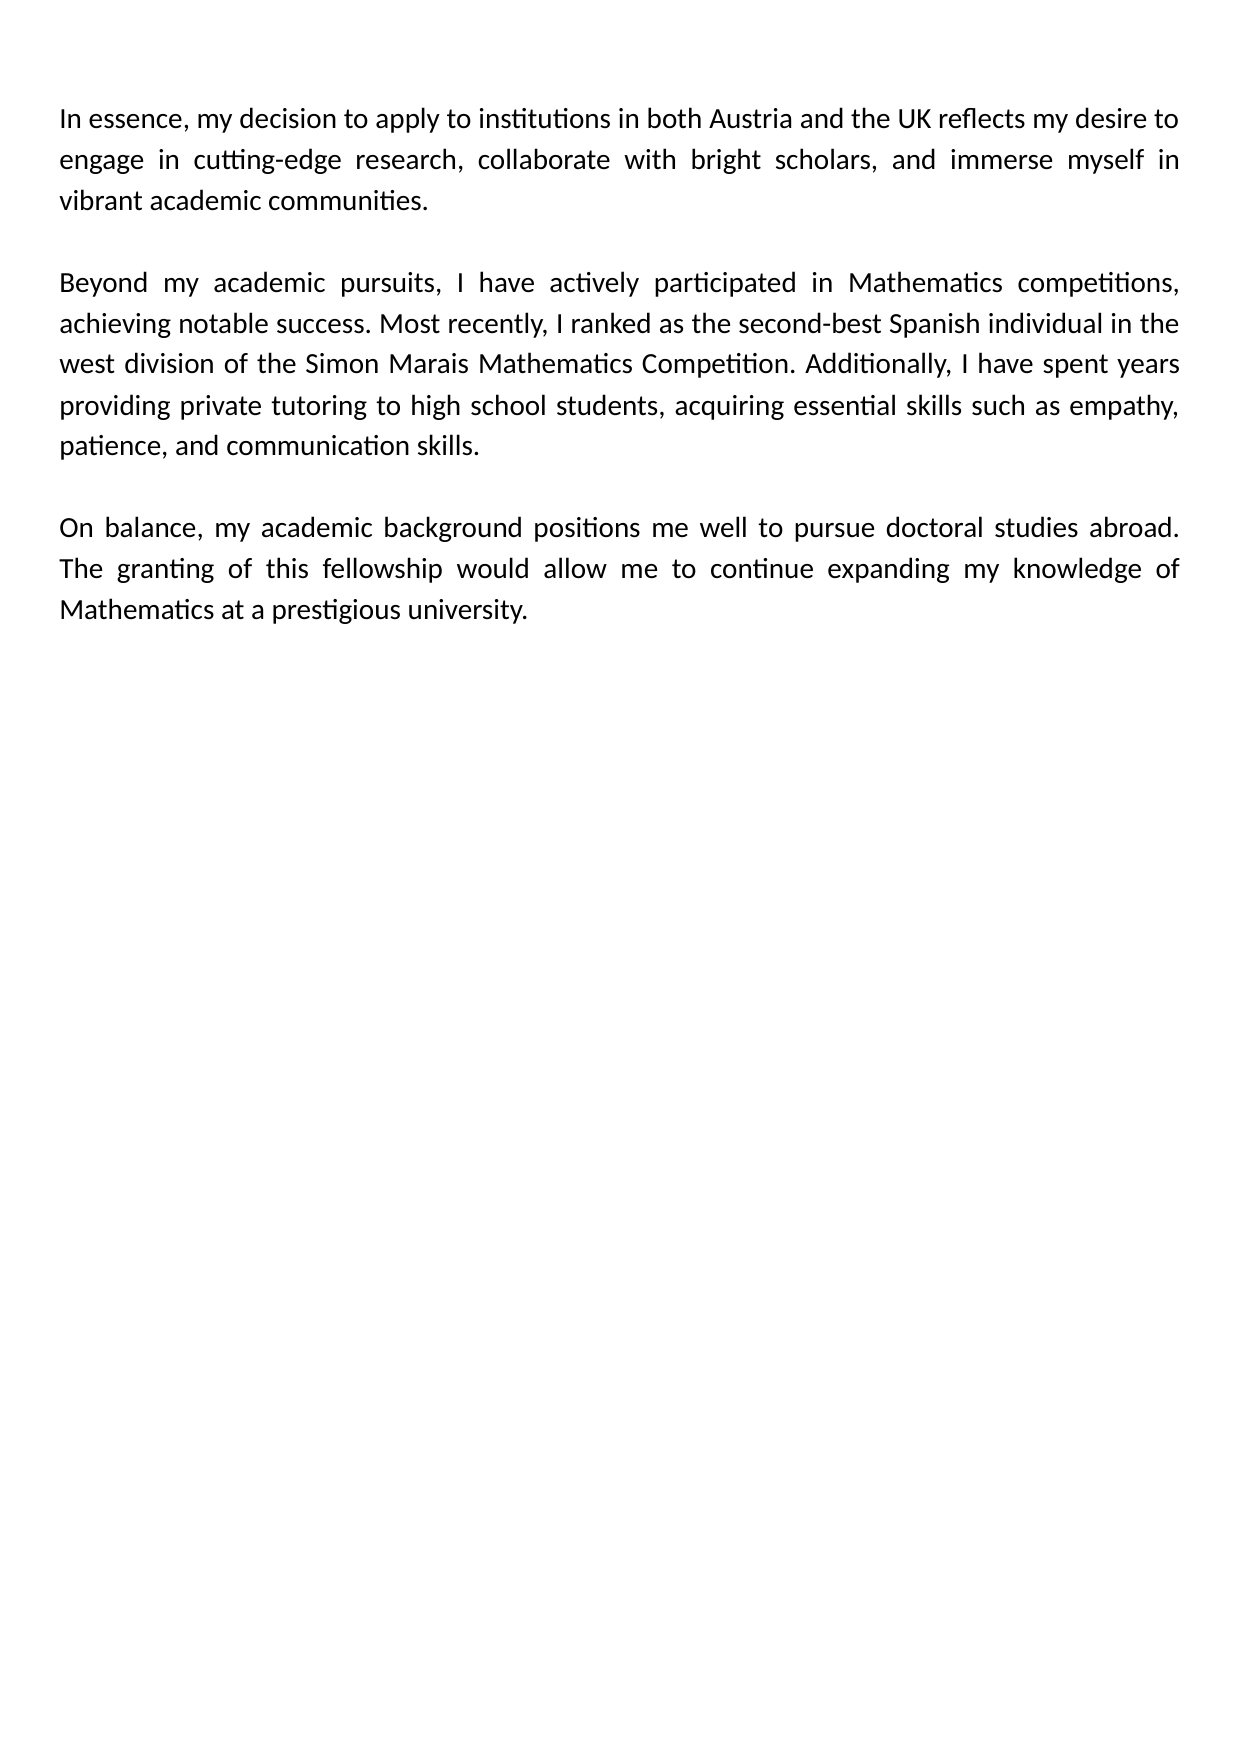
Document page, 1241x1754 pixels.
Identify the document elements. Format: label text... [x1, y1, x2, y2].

text On balance, my academic background positions me well to pursue doctoral studies abroad. The granting of this fellowship would allow me to continue expanding my knowledge of Mathematics at a prestigious university. [59, 509, 1181, 627]
text Beyond my academic pursuits, I have actively participated in Mathematics competitions, achieving notable success. Most recently, I ranked as the second-best Spanish individual in the west division of the Simon Marais Mathematics Competition. Additionally, I have spent years providing private tutoring to high school students, acquiring essential skills such as empathy, patience, and communication skills. [59, 264, 1181, 463]
text In essence, my decision to apply to institutions in both Austria and the UK reflects my desire to engage in cutting-edge research, collaborate with bright scholars, and immerse myself in vibrant academic communities. [59, 100, 1181, 217]
